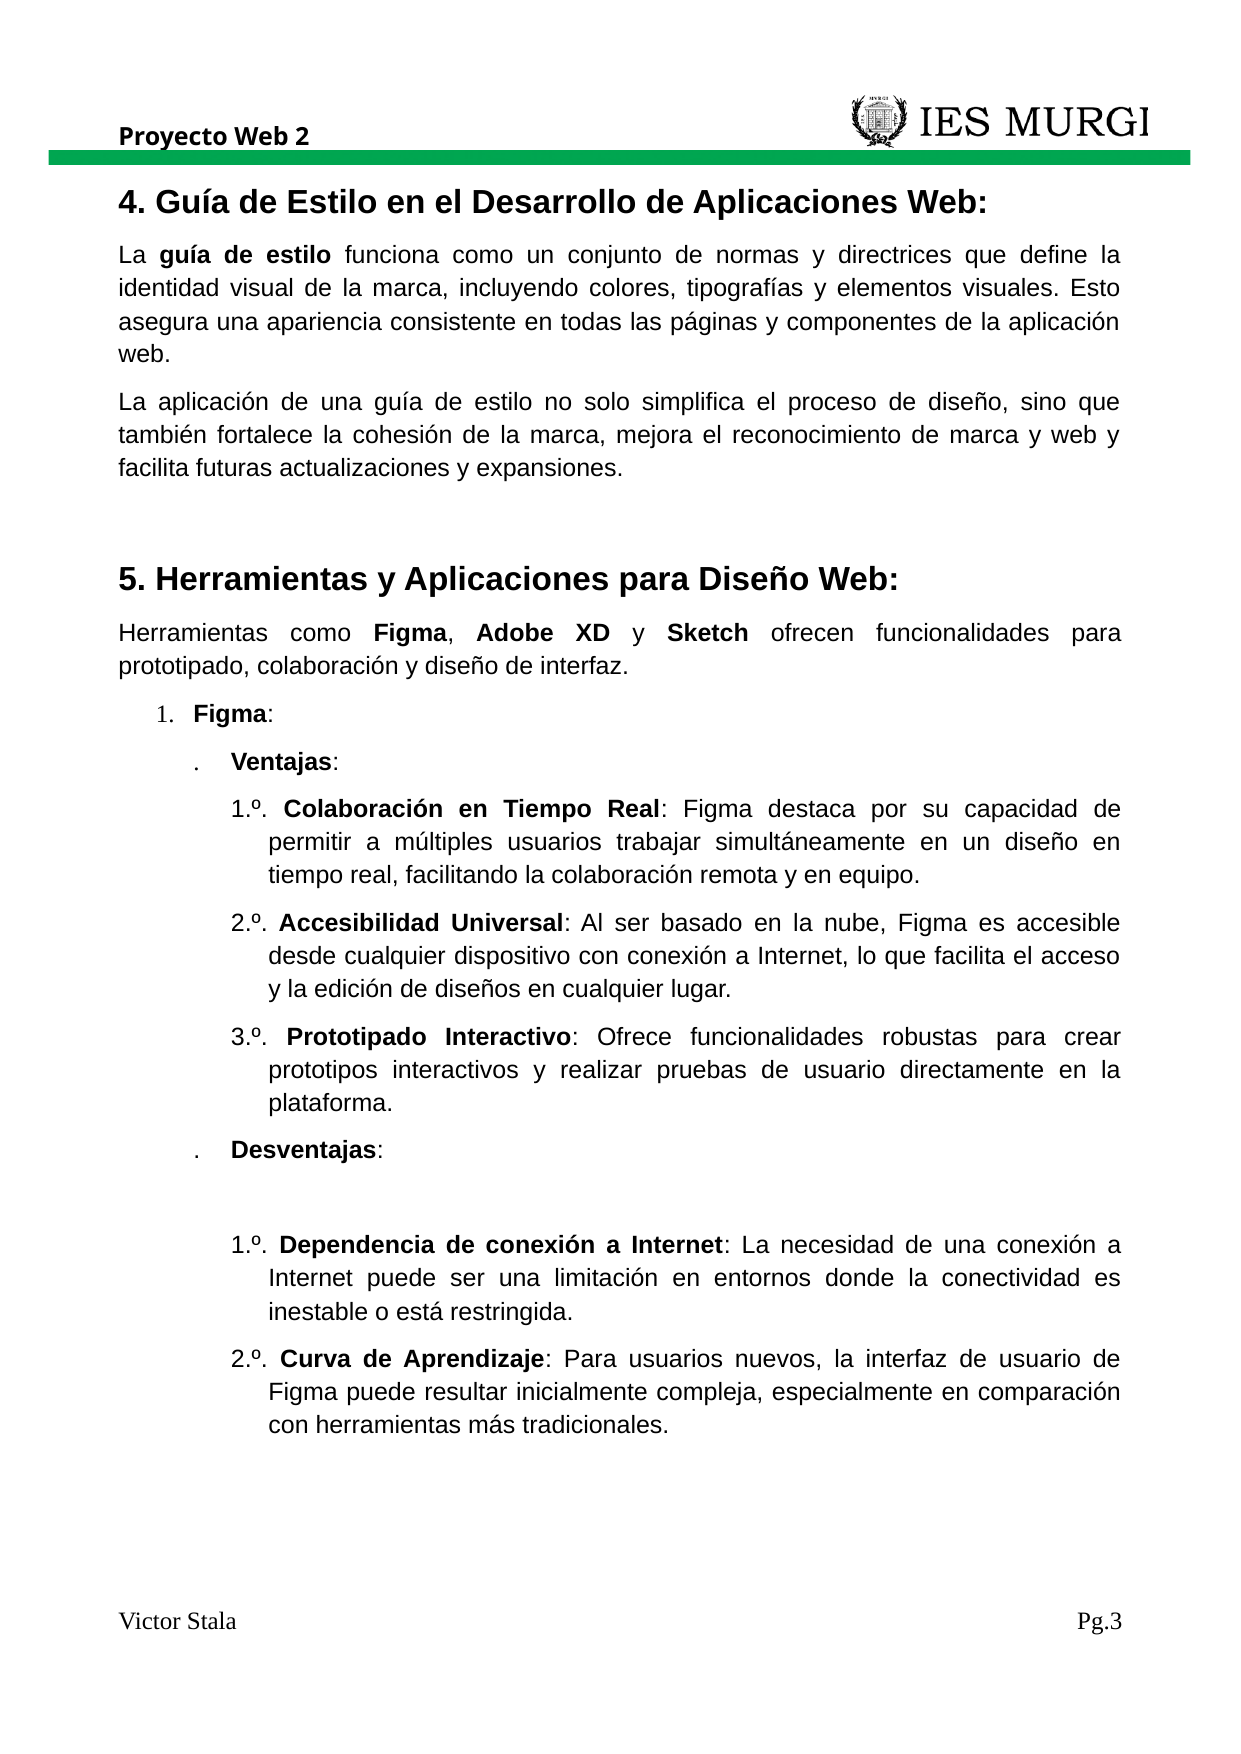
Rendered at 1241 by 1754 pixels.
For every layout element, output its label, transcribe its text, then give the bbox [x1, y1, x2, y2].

list Prototipado Interactivo: Ofrece funcionalidades robustas para crear prototipos interactivos y realizar pruebas de usuario directamente en la plataforma. [231, 1022, 1122, 1116]
text Herramientas como Figma, Adobe XD y Sketch ofrecen funcionalidades para prototipado, colaboración y diseño de interfaz. [118, 618, 1122, 680]
text La aplicación de una guía de estilo no solo simplifica el proceso de diseño, sino que también fortalece la cohesión de la marca, mejora el reconocimiento de marca y web y facilita futuras actualizaciones y expansiones. [118, 387, 1122, 482]
list Accesibilidad Universal: Al ser basado en la nube, Figma es accesible desde cualquier dispositivo con conexión a Internet, lo que facilita el acceso y la edición de diseños en cualquier lugar. [231, 908, 1122, 1003]
list Colaboración en Tiempo Real: Figma destaca por su capacidad de permitir a múltiples usuarios trabajar simultáneamente en un diseño en tiempo real, facilitando la colaboración remota y en equipo. [231, 794, 1122, 889]
list Curva de Aprendizaje: Para usuarios nuevos, la interfaz de usuario de Figma puede resultar inicialmente compleja, especialmente en comparación con herramientas más tradicionales. [231, 1344, 1122, 1439]
list Figma: [156, 699, 1122, 728]
picture [48, 92, 1191, 165]
list Dependencia de conexión a Internet: La necesidad de una conexión a Internet puede ser una limitación en entornos donde la conectividad es inestable o está restringida. [231, 1230, 1122, 1325]
text 5. Herramientas y Aplicaciones para Diseño Web: [118, 559, 1122, 598]
text La guía de estilo funciona como un conjunto de normas y directrices que define la identidad visual de la marca, incluyendo colores, tipografías y elementos visuales. Esto asegura una apariencia consistente en todas las páginas y componentes de la aplicación web. [118, 240, 1122, 368]
list Desventajas: [193, 1135, 1122, 1164]
text 4. Guía de Estilo en el Desarrollo de Aplicaciones Web: [118, 182, 1122, 220]
list Ventajas: [193, 747, 1122, 775]
